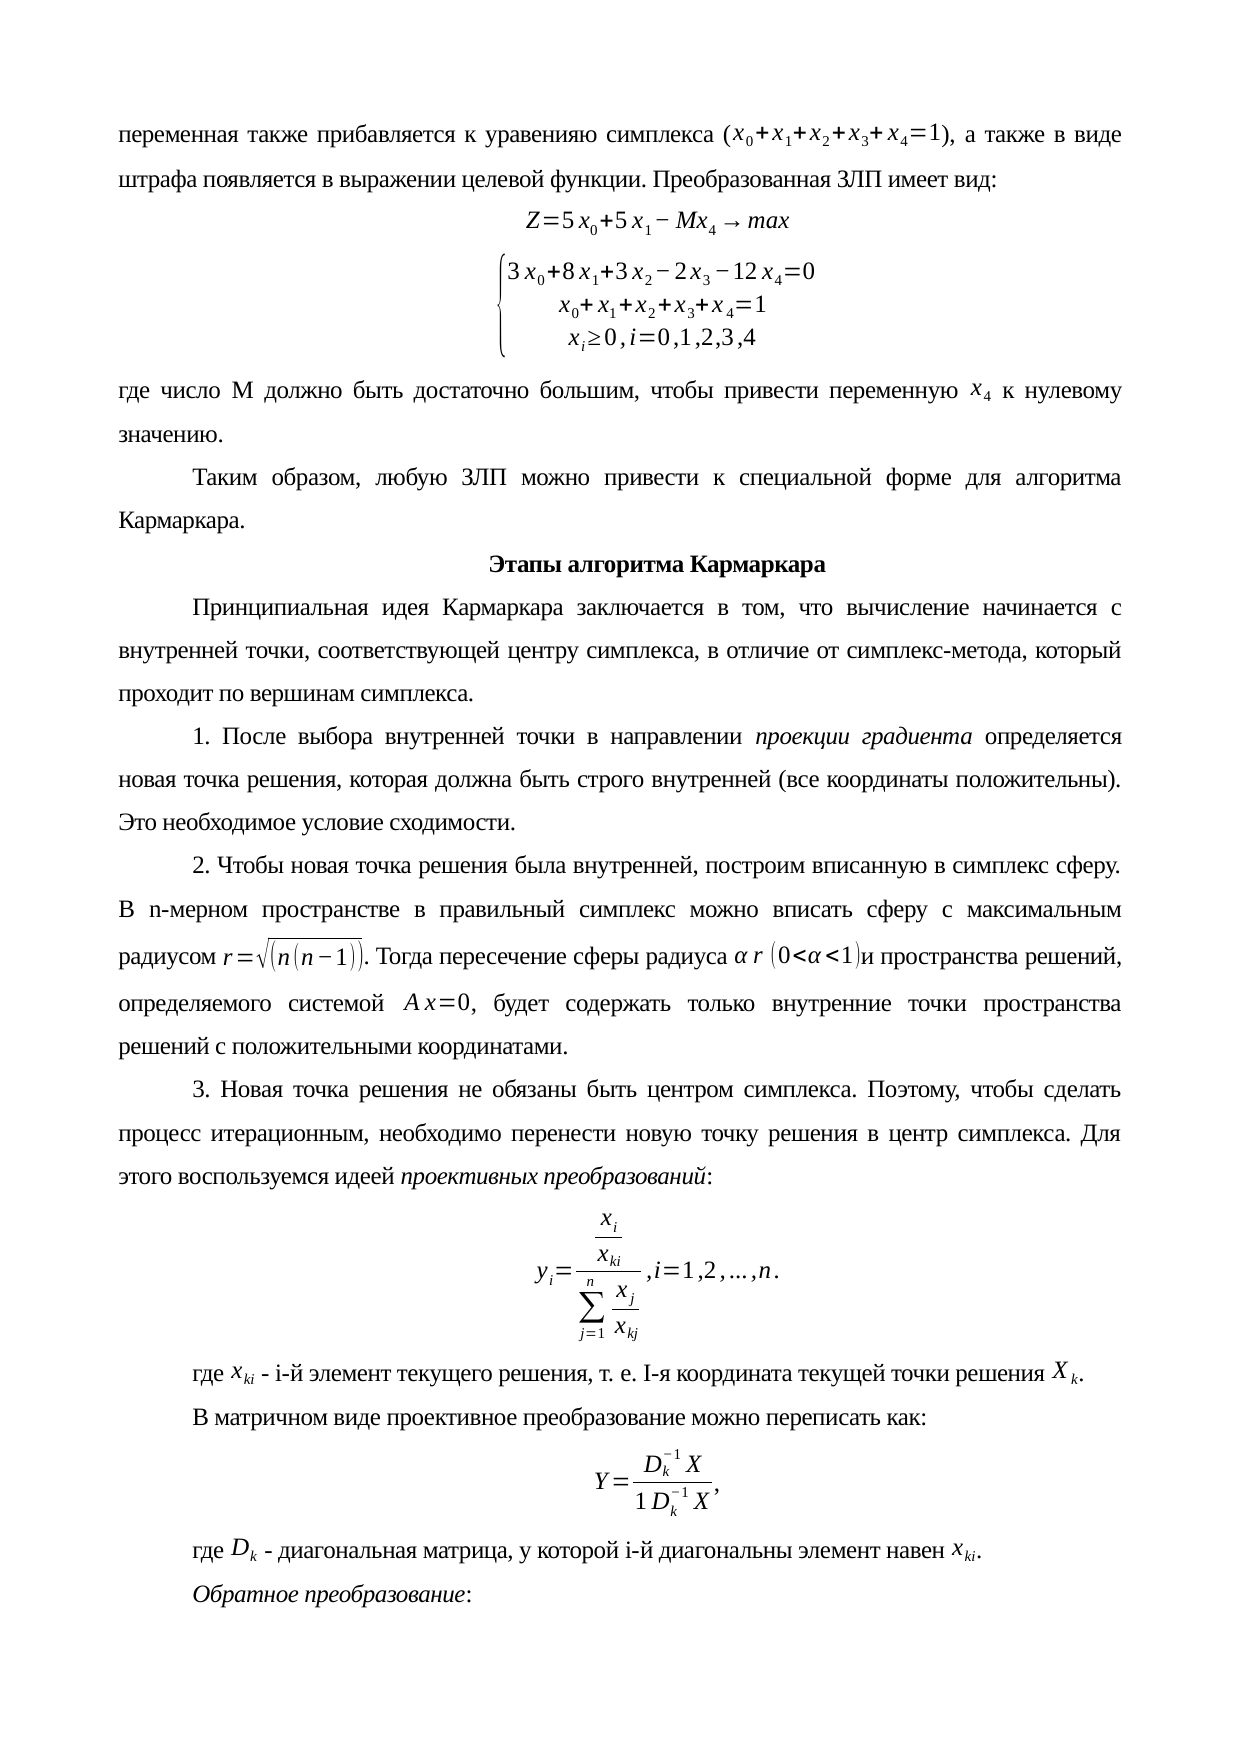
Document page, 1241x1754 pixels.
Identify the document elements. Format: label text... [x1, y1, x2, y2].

text В матричном виде проективное преобразование можно переписать как: [118, 1402, 1122, 1431]
text где число M должно быть достаточно большим, чтобы привести переменную к нулевому значению. [118, 373, 1122, 448]
text Принципиальная идея Кармаркара заключается в том, что вычисление начинается с внутренней точки, соответствующей центру симплекса, в отличие от симплекс-метода, который проходит по вершинам симплекса. [118, 592, 1122, 707]
text Обратное преобразование: [118, 1579, 1122, 1608]
text 6. Теперь необходимо, чтобы точка была центром симплекса и будет удовлетворять однородному уравнению. Для этого от левой части каждого однородного уравнения отнимем искуственную переменную с коэффициентом, равным алгебраической сумме всех коэффициентов левой части (в нашем случае 3 + 8 + 3 - 2 = 12). Эта искуственная переменная также прибавляется к уравенияю симплекса (), а также в виде штрафа появляется в выражении целевой функции. Преобразованная ЗЛП имеет вид: [118, 118, 1122, 193]
text где - диагональная матрица, у которой i-й диагональны элемент навен . [118, 1533, 1122, 1565]
text где - i-й элемент текущего решения, т. е. I-я координата текущей точки решения . [118, 1357, 1122, 1388]
text Таким образом, любую ЗЛП можно привести к специальной форме для алгоритма Кармаркара. [118, 462, 1122, 534]
text 1. После выбора внутренней точки в направлении проекции градиента определяется новая точка решения, которая должна быть строго внутренней (все координаты положительны). Это необходимое условие сходимости. [118, 721, 1122, 836]
text , [118, 1446, 1122, 1519]
text 3. Новая точка решения не обязаны быть центром симплекса. Поэтому, чтобы сделать процесс итерационным, необходимо перенести новую точку решения в центр симплекса. Для этого воспользуемся идеей проективных преобразований: [118, 1074, 1122, 1189]
text 2. Чтобы новая точка решения была внутренней, построим вписанную в симплекс сферу. В n-мерном пространстве в правильный симплекс можно вписать сферу с максимальным радиусом . Тогда пересечение сферы радиуса и пространства решений, определяемого системой , будет содержать только внутренние точки пространства решений с положительными координатами. [118, 851, 1122, 1060]
text Этапы алгоритма Кармаркара [118, 549, 1122, 577]
